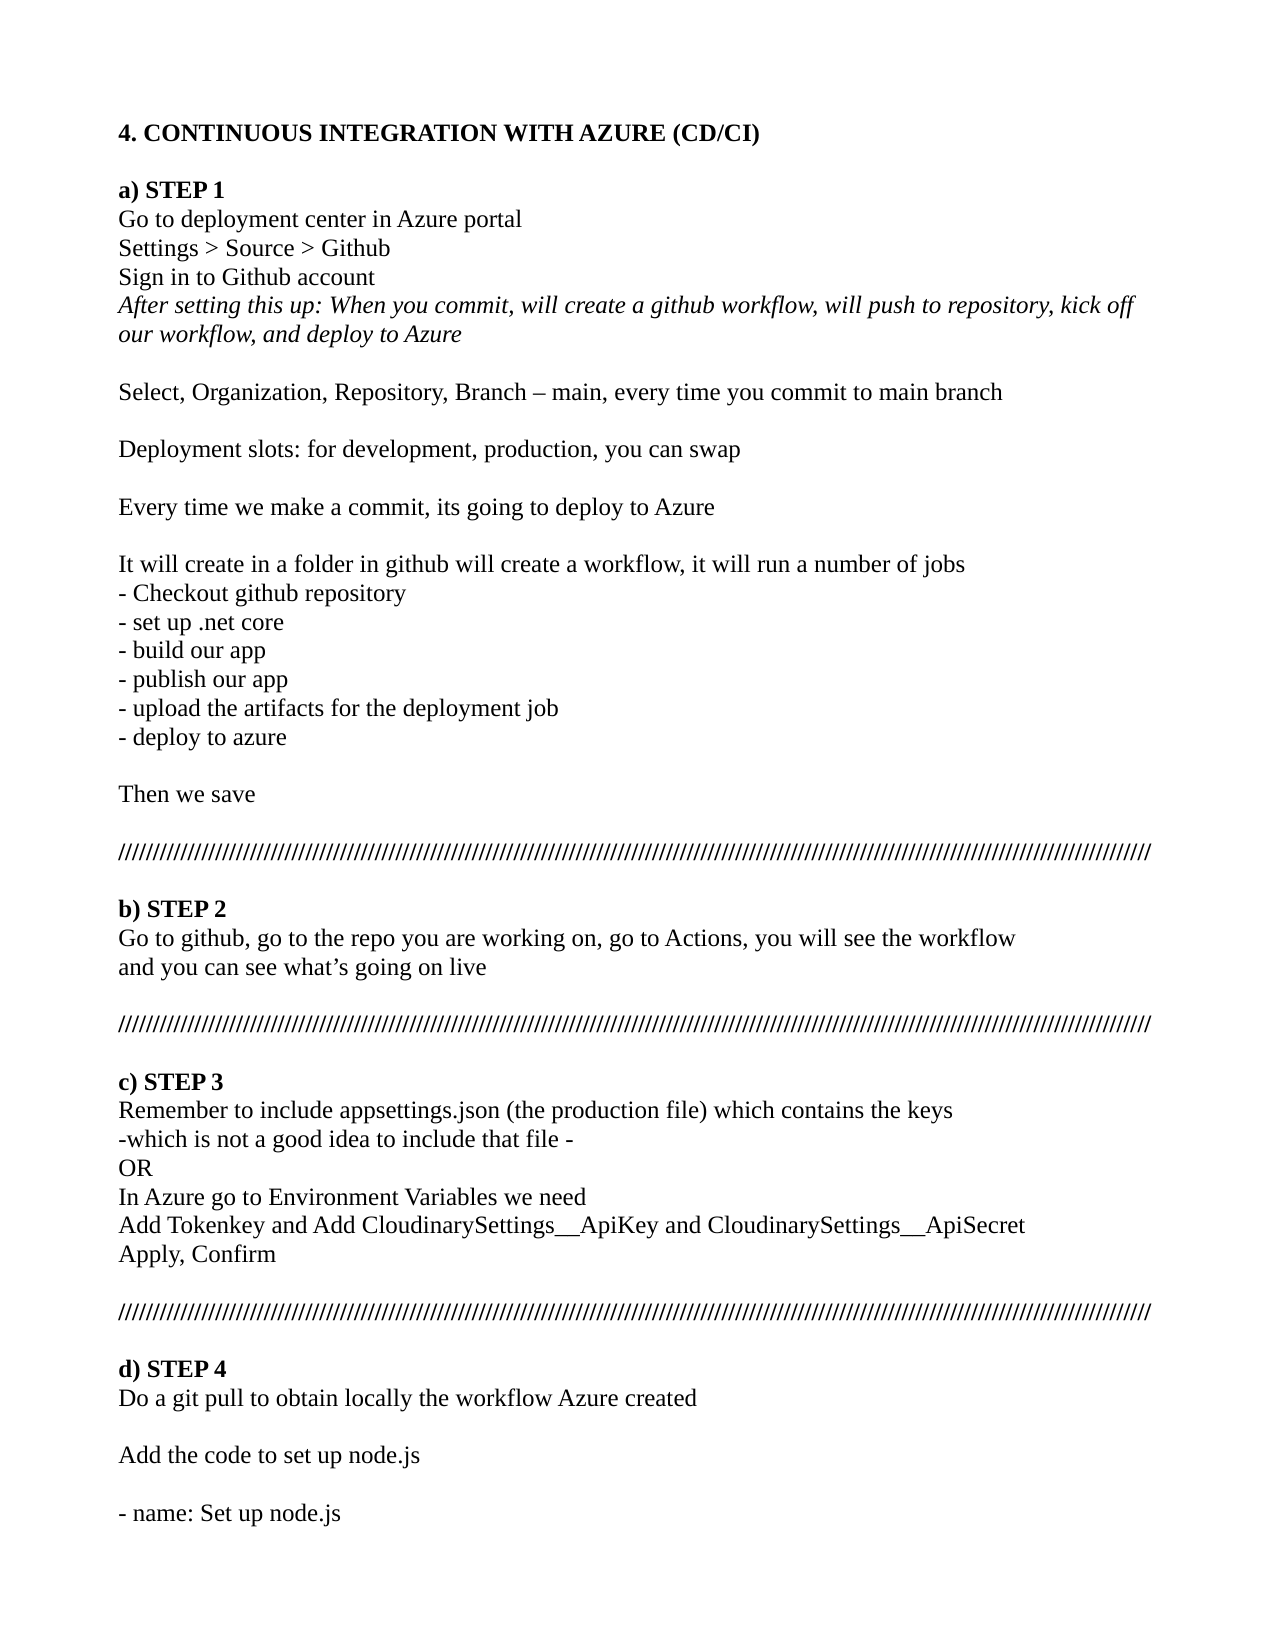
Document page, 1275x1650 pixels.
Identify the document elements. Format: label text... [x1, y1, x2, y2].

text Add Tokenkey and Add CloudinarySettings__ApiKey and CloudinarySettings__ApiSecret [118, 1211, 1157, 1239]
text OR [118, 1153, 1157, 1182]
text b) STEP 2 [118, 894, 1157, 923]
text It will create in a folder in github will create a workflow, it will run a number of jobs [118, 549, 1157, 578]
text ///////////////////////////////////////////////////////////////////////////////////////////////////////////////////////////////////////////////////// [118, 1297, 1157, 1326]
text a) STEP 1 [118, 176, 1157, 204]
text Select, Organization, Repository, Branch – main, every time you commit to main branch [118, 377, 1157, 406]
text Add the code to set up node.js [118, 1441, 1157, 1469]
text d) STEP 4 [118, 1354, 1157, 1383]
text - set up .net core [118, 607, 1157, 636]
text - build our app [118, 636, 1157, 664]
text ///////////////////////////////////////////////////////////////////////////////////////////////////////////////////////////////////////////////////// [118, 837, 1157, 866]
text - upload the artifacts for the deployment job [118, 693, 1157, 722]
text ///////////////////////////////////////////////////////////////////////////////////////////////////////////////////////////////////////////////////// [118, 1009, 1157, 1038]
text Remember to include appsettings.json (the production file) which contains the keys [118, 1096, 1157, 1124]
text Go to github, go to the repo you are working on, go to Actions, you will see the workflow [118, 923, 1157, 952]
text 4. CONTINUOUS INTEGRATION WITH AZURE (CD/CI) [118, 118, 1157, 147]
text Go to deployment center in Azure portal [118, 204, 1157, 233]
text c) STEP 3 [118, 1067, 1157, 1096]
text - Checkout github repository [118, 578, 1157, 607]
text Sign in to Github account [118, 262, 1157, 291]
text - publish our app [118, 664, 1157, 693]
text Then we save [118, 779, 1157, 808]
text Every time we make a commit, its going to deploy to Azure [118, 492, 1157, 521]
text After setting this up: When you commit, will create a github workflow, will push to repository, kick off our workflow, and deploy to Azure [118, 291, 1157, 348]
text -which is not a good idea to include that file - [118, 1124, 1157, 1153]
text In Azure go to Environment Variables we need [118, 1182, 1157, 1211]
text Apply, Confirm [118, 1239, 1157, 1268]
text - deploy to azure [118, 722, 1157, 751]
text Do a git pull to obtain locally the workflow Azure created [118, 1383, 1157, 1412]
text and you can see what’s going on live [118, 952, 1157, 981]
text - name: Set up node.js [118, 1498, 1157, 1527]
text Settings > Source > Github [118, 233, 1157, 262]
text Deployment slots: for development, production, you can swap [118, 434, 1157, 463]
